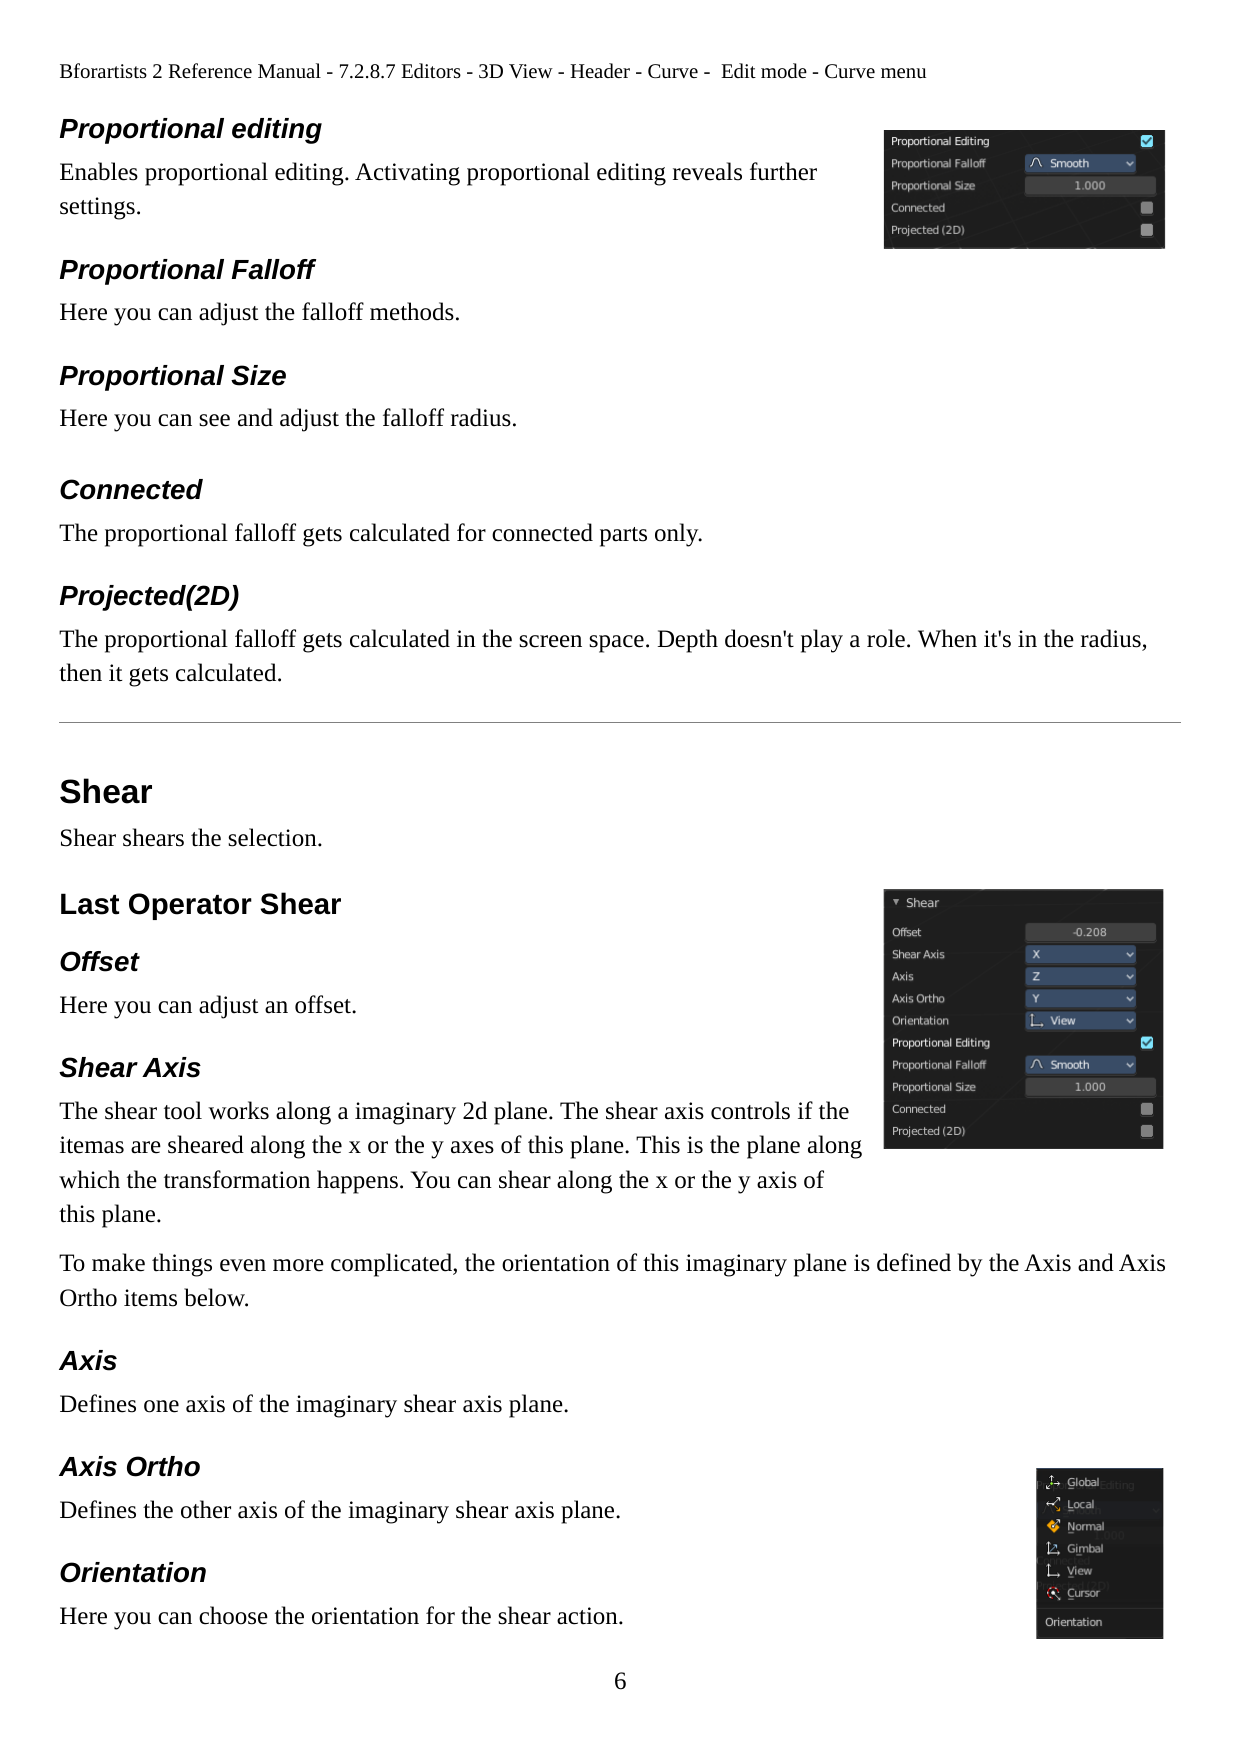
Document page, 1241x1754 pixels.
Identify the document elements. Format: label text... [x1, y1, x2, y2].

text Defines the other axis of the imaginary shear axis plane. [59, 1495, 1036, 1524]
text Shear shears the selection. [59, 823, 1181, 852]
subtitle Projected(2D) [59, 579, 1181, 611]
subtitle [1164, 1556, 1181, 1588]
picture [883, 889, 1164, 1149]
text Enables proportional editing. Activating proportional editing reveals further settings. [59, 157, 883, 220]
text Here you can see and adjust the falloff radius. [59, 403, 1181, 432]
text The proportional falloff gets calculated for connected parts only. [59, 518, 1181, 546]
subtitle Offset [59, 946, 883, 978]
text The proportional falloff gets calculated in the screen space. Depth doesn't play a role. When it's in the radius, then it gets calculated. [59, 624, 1181, 687]
text Here you can adjust the falloff methods. [59, 297, 1181, 326]
subtitle Orientation [59, 1556, 1036, 1588]
picture [883, 130, 1166, 249]
subtitle [1164, 946, 1181, 978]
text The shear tool works along a imaginary 2d plane. The shear axis controls if the itemas are sheared along the x or the y axes of this plane. This is the plane along which the transformation happens. You can shear along the x or the y axis of this plane. [59, 1096, 1181, 1228]
text Here you can choose the orientation for the shear action. [59, 1601, 1036, 1629]
subtitle Shear [59, 772, 1181, 811]
subtitle Connected [59, 473, 1181, 505]
text Defines one axis of the imaginary shear axis plane. [59, 1389, 1181, 1418]
subtitle Shear Axis [59, 1052, 883, 1083]
subtitle [1164, 1052, 1181, 1083]
subtitle Axis Ortho [59, 1451, 1181, 1482]
text To make things even more complicated, the orientation of this imaginary plane is defined by the Axis and Axis Ortho items below. [59, 1248, 1181, 1312]
text Here you can adjust an offset. [59, 990, 883, 1019]
subtitle Axis [59, 1344, 1181, 1376]
picture [1036, 1468, 1164, 1639]
subtitle Proportional Falloff [59, 253, 1181, 285]
subtitle Last Operator Shear [59, 887, 1181, 921]
subtitle Proportional Size [59, 359, 1181, 391]
subtitle Proportional editing [59, 113, 1181, 144]
